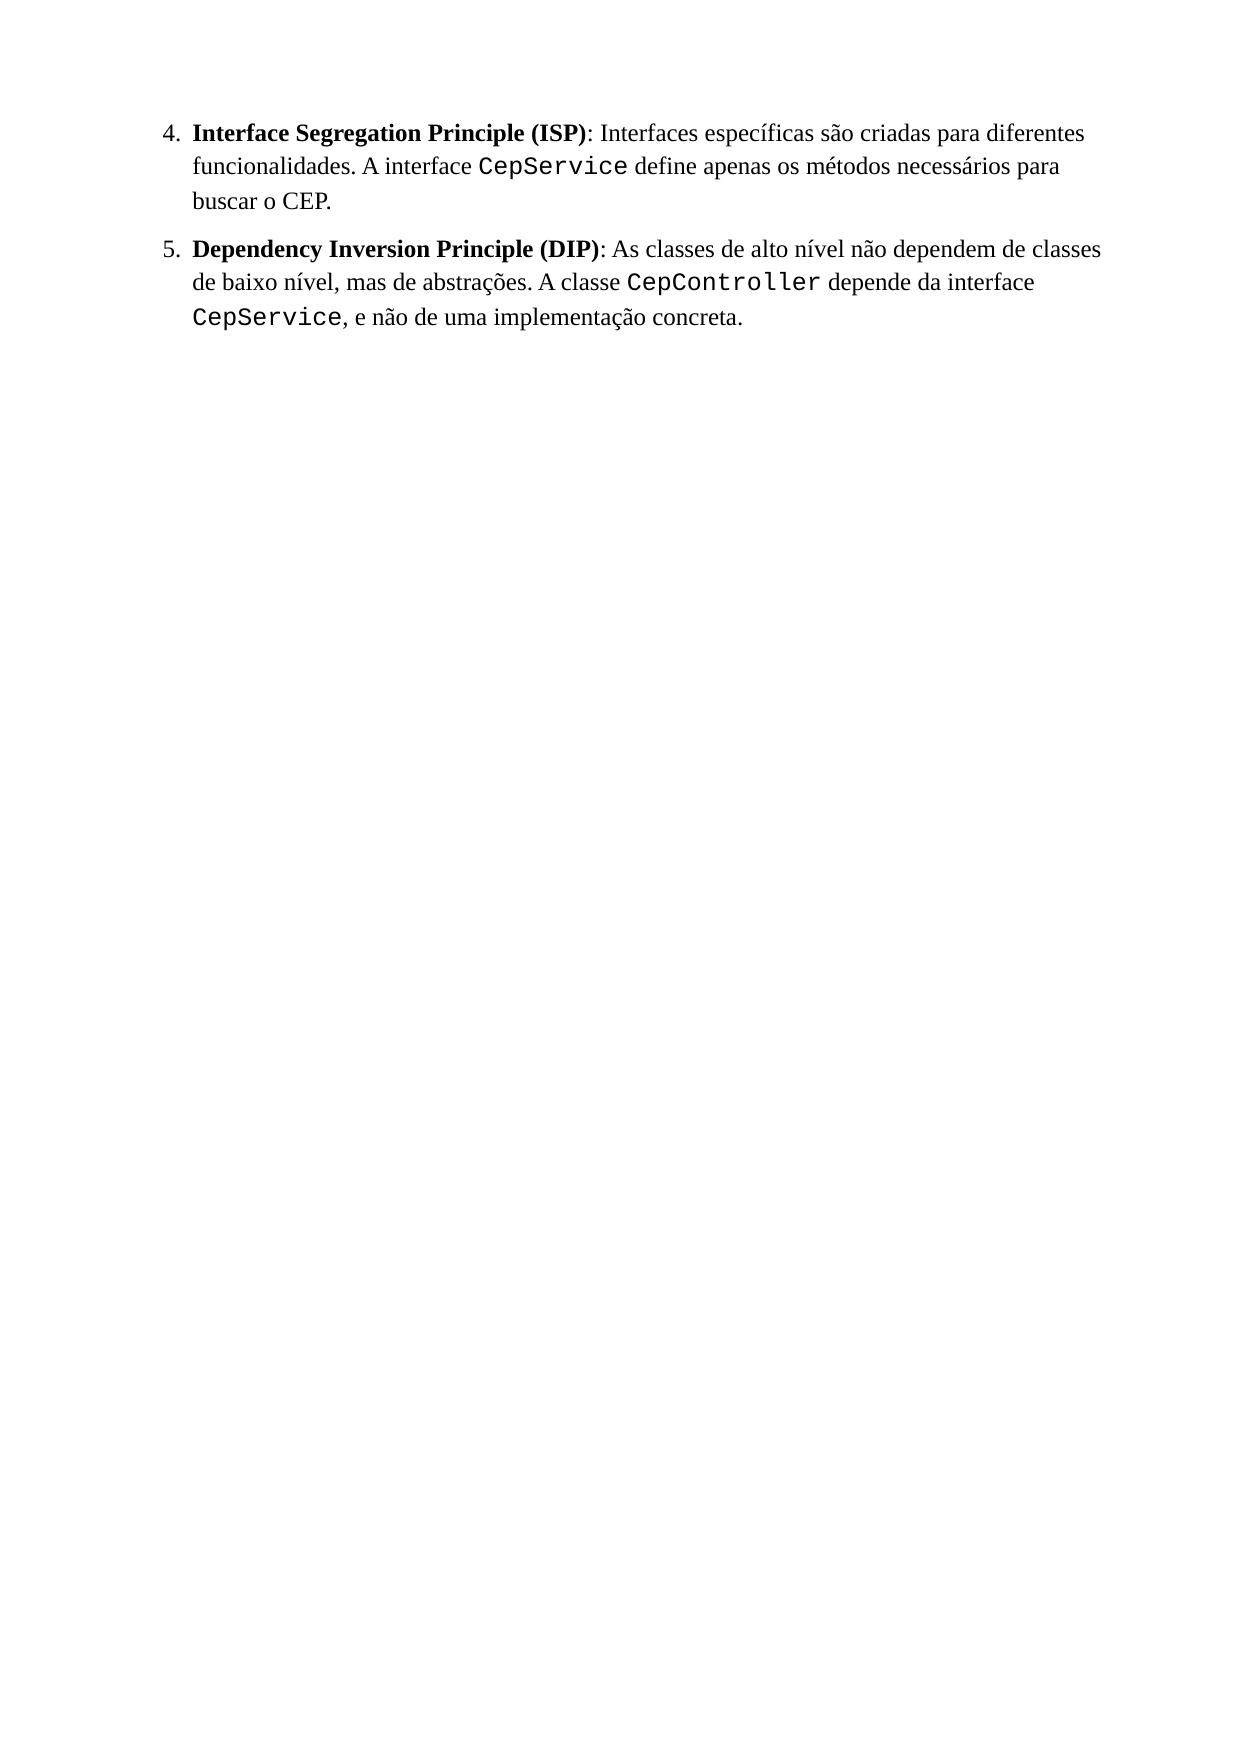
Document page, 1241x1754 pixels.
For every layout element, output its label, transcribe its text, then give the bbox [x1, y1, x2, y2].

list Dependency Inversion Principle (DIP): As classes de alto nível não dependem de classes de baixo nível, mas de abstrações. A classe CepController depende da interface CepService, e não de uma implementação concreta. [162, 234, 1122, 333]
list Interface Segregation Principle (ISP): Interfaces específicas são criadas para diferentes funcionalidades. A interface CepService define apenas os métodos necessários para buscar o CEP. [162, 118, 1122, 215]
